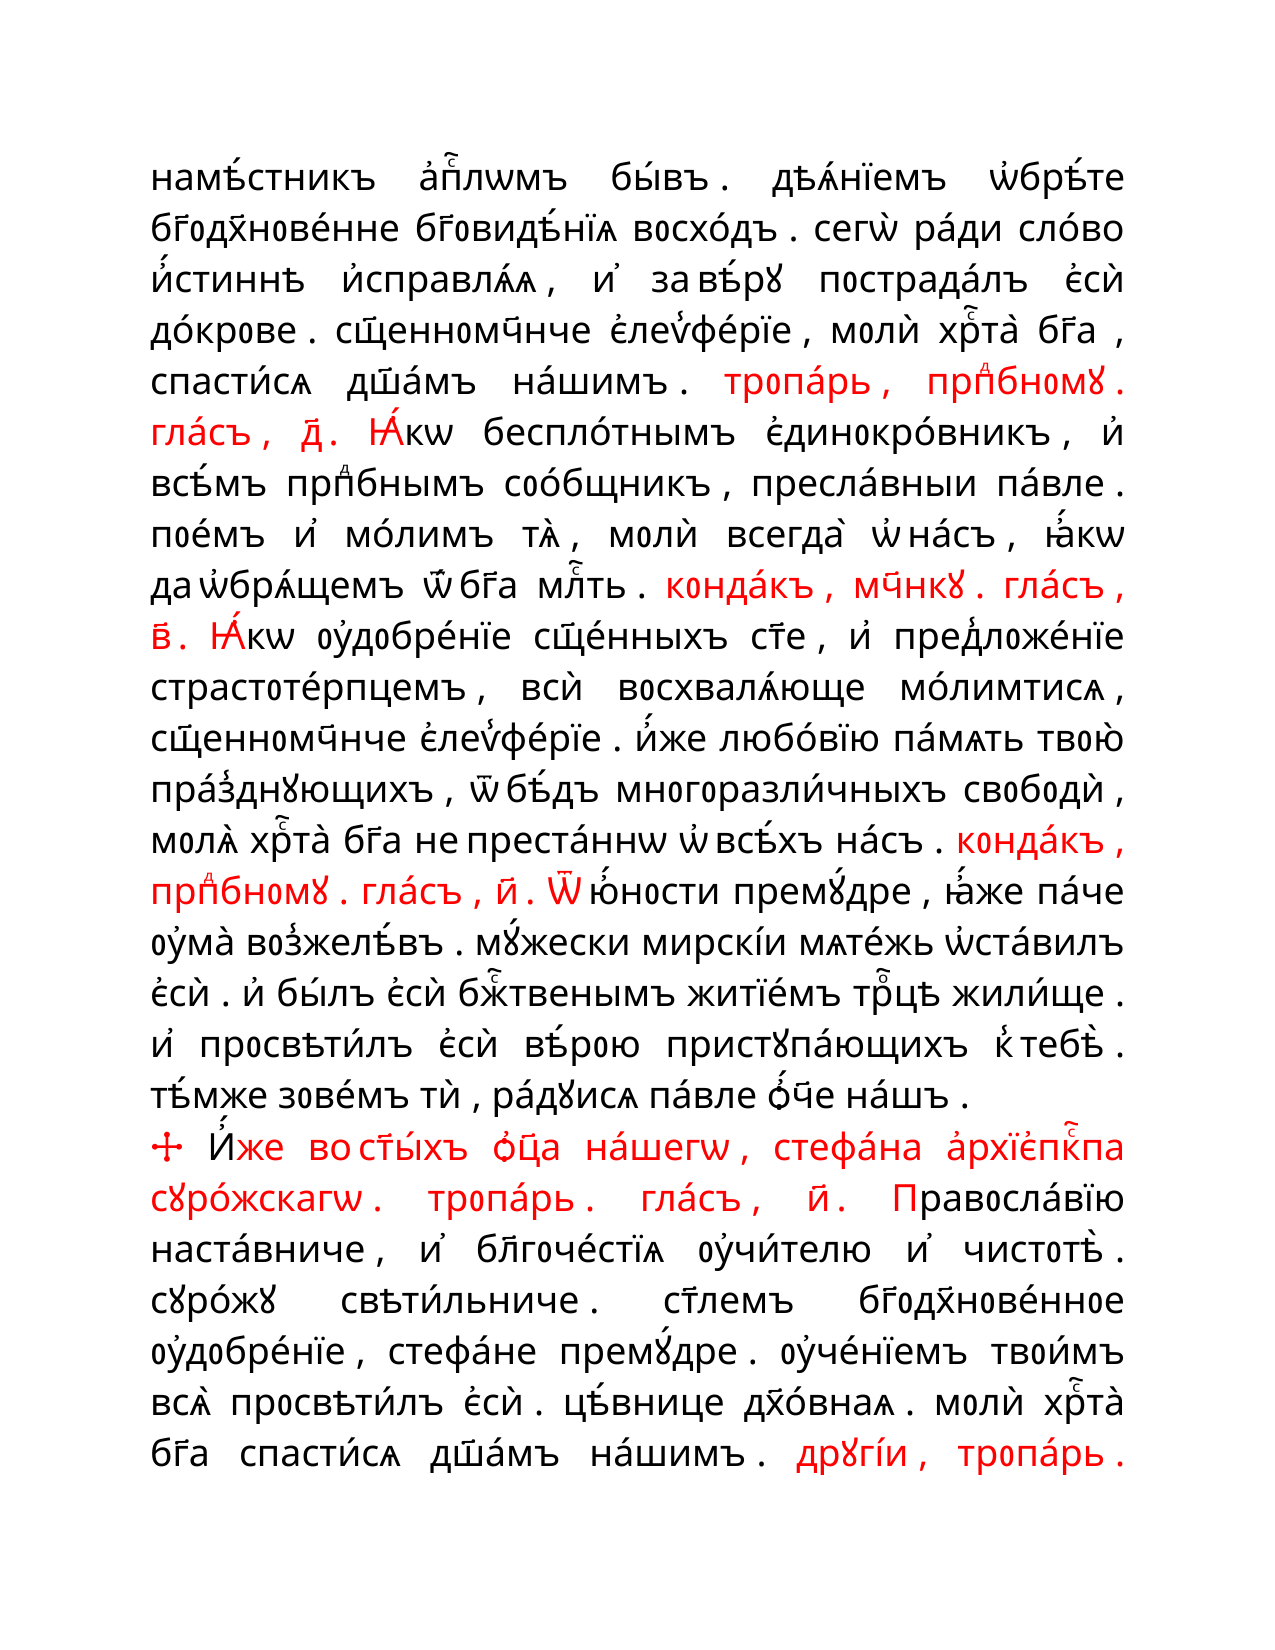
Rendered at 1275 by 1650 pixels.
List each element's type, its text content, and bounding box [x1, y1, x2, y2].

text намѣ́стникъ а҆пⷭ҇лѡмъ бы́въ . дѣѧ́нїемъ ѡ҆брѣ́те бг҃ᲂдх҃нᲂве́нне бг҃ᲂвидѣ́нїѧ вᲂсхо́дъ . сегѡ̀ ра́ди сло́во и҆́стиннѣ и҆справлѧ́ѧ , и҆ за вѣ́рꙋ пᲂстрада́лъ є҆сѝ до́крᲂве . сщ҃еннᲂмч҃нче є҆леѵ̾фе́рїе , мᲂлѝ хрⷭ҇та̀ бг҃а , спасти́сѧ дш҃а́мъ на́шимъ . трᲂпа́рь , прпⷣбнᲂмꙋ . гла́съ , д҃ . Ꙗ҆́кѡ беспло́тнымъ є҆динᲂкро́вникъ , и҆ всѣ́мъ прпⷣбнымъ сᲂо́бщникъ , пресла́вныи па́вле . пᲂе́мъ и҆ мо́лимъ тѧ̀ , мᲂлѝ всегда̀ ѡ҆ на́съ , ꙗ҆́кѡ да ѡ҆брѧ́щемъ ѿ́ бг҃а млⷭ҇ть . кᲂнда́къ , мч҃нкꙋ . гла́съ , в҃ . Ꙗ҆́кѡ ᲂу҆дᲂбре́нїе сщ҃е́нныхъ ст҃е , и҆ пред̾лᲂже́нїе страстᲂте́рпцемъ , всѝ вᲂсхвалѧ́юще мо́лимтисѧ , сщ҃еннᲂмч҃нче є҆леѵ̾фе́рїе . и҆́же любо́вїю па́мѧть твᲂю̀ пра́з̾днꙋющихъ , ѿ бѣ́дъ мнᲂгᲂразли́чныхъ свᲂбᲂдѝ , мᲂлѧ̀ хрⷭ҇та̀ бг҃а не преста́ннѡ ѡ҆ всѣ́хъ на́съ . кᲂнда́къ , прпⷣбнᲂмꙋ . гла́съ , и҃ . Ѿ ю҆́нᲂсти премꙋ́дре , ꙗ҆́же па́че ᲂу҆ма̀ вᲂз̾желѣ́въ . мꙋ́жески мирскі́и мѧте́жь ѡ҆ста́вилъ є҆сѝ . и҆ бы́лъ є҆сѝ бжⷭ҇твенымъ житїе́мъ трⷪ҇цѣ жили́ще . и҆ прᲂсвѣти́лъ є҆сѝ вѣ́рᲂю пристꙋпа́ющихъ к̾ тебѣ̀ . тѣ́мже зᲂве́мъ тѝ , ра́дꙋисѧ па́вле ѻ҆́ч҃е на́шъ . [150, 150, 1125, 1120]
text 🕂 И҆́же во ст҃ы́хъ ѻ҆ц҃а на́шегѡ , стефа́на а҆рхїє҆пкⷭ҇па сꙋро́жскагѡ . трᲂпа́рь . гла́съ , и҃ . Правᲂсла́вїю наста́вниче , и҆ бл҃гᲂче́стїѧ ᲂу҆чи́телю и҆ чистᲂтѣ̀ . сꙋро́жꙋ свѣти́льниче . ст҃лемъ бг҃ᲂдх҃нᲂве́ннᲂе ᲂу҆дᲂбре́нїе , стефа́не премꙋ́дре . ᲂу҆че́нїемъ твᲂи́мъ всѧ̀ прᲂсвѣти́лъ є҆сѝ . цѣ́внице дх҃о́внаѧ . мᲂлѝ хрⷭ҇та̀ бг҃а спасти́сѧ дш҃а́мъ на́шимъ . дрꙋгі́и , трᲂпа́рь . гла́съ , д҃ . Ꙗ҆́кѡ ст҃ль со беспло́тными є҆динᲂжи́тель бы́въ сщ҃еннᲂмч҃нче стефа́не , вᲂспрїе́мъ бо крⷭ҇тъ , ꙗ҆́кѡ ѻ҆рꙋ́жїе , и҆ ста́въ крѣ́пкѡ сᲂпрᲂти́въ и҆кᲂнᲂꙋкᲂри́телѧ , и҆ дх҃ᲂбо́рцевъ не пᲂклᲂнѧ́ющихсѧ , пречⷭ҇тᲂмꙋ ѻ҆́бразꙋ хрⷭ҇та̀ бг҃а на́шегѡ , и҆ ѿсѣчѐ всѧ́кꙋ є҆́ресь лꙋка́выхъ . тᲂгѡ̀ ра́ди прїе́мъ мꙋче́нїѧ вѣне́цъ , и҆ и҆зба́вилъ є҆сѝ гра́дъ сво́й сꙋро́жь ѿ всѧ́кїѧ непрїѧ́зни . и҆ нн҃ѣ мо́лимъ тѧ ст҃е , да и҆зба́виши на́съ ѿ всѧ́кихъ ѕлы́хъ и҆скꙋше́нїй и҆ бѣ́дъ , и҆ вѣ́чныѧ мꙋ́ки . кᲂнда́къ . гла́съ , г҃ . Свы́ше си́лᲂю сщ҃е́нныи ᲂу҆крѣпи́всѧ , царе́ва ᲂу҆гасѝ и҆кᲂнᲂбо́рнаѧ шата́нїѧ . дне́сь на́мъ пред̾ста̀ сла́ва и҆ бᲂга́тствᲂ . с̾вы́ше дарᲂно́сѧтъ а҆́гг҃льстїи чи́нᲂве , пѣ́сньми и҆ пѣ́нїемъ славᲂсло́вѧще вели́кагѡ сегѡ̀ сщ҃е́ннагѡ стефа́на . [150, 1120, 1125, 1477]
